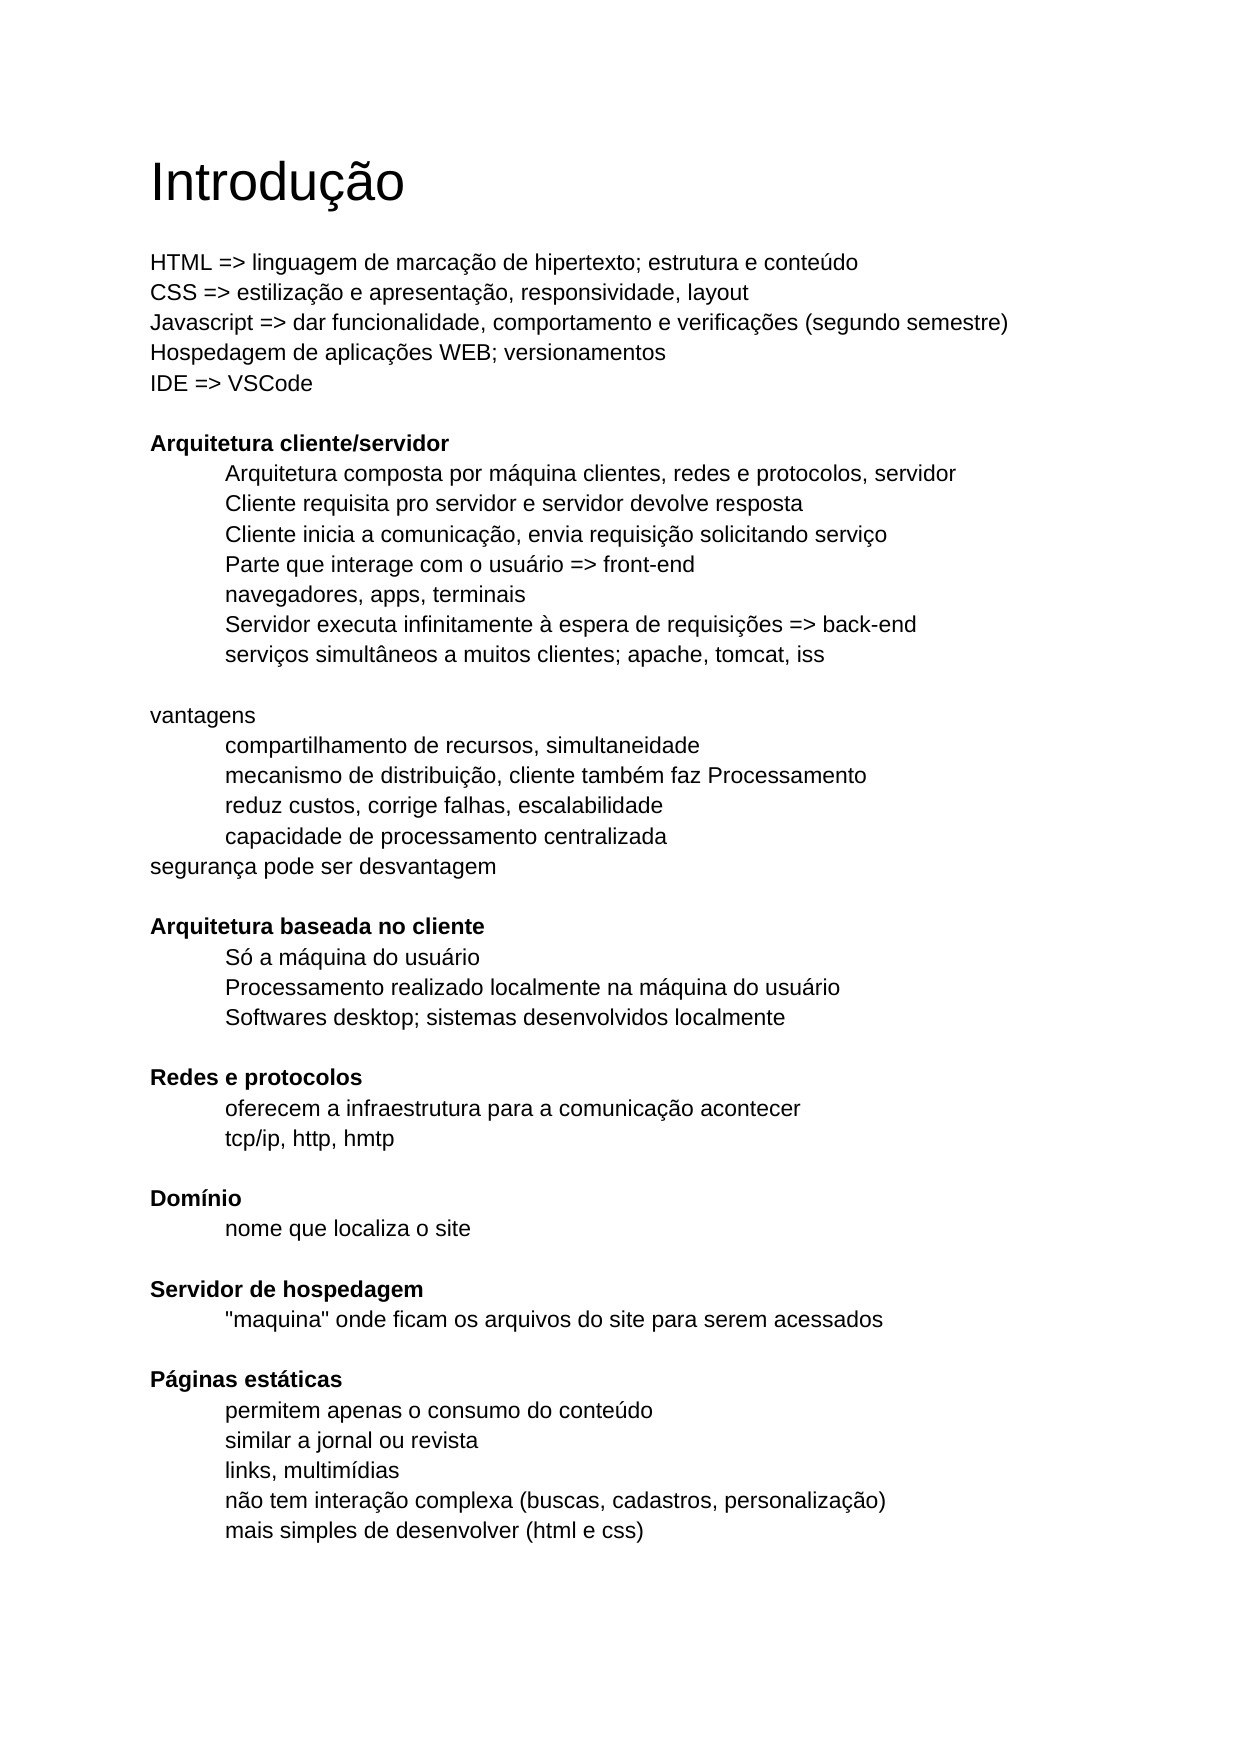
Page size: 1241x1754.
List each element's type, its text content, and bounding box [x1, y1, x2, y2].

text Servidor de hospedagem [150, 1276, 1090, 1302]
text permitem apenas o consumo do conteúdo [225, 1397, 1090, 1423]
text mais simples de desenvolver (html e css) [225, 1517, 1090, 1544]
text Softwares desktop; sistemas desenvolvidos localmente [150, 1004, 1090, 1030]
text mecanismo de distribuição, cliente também faz Processamento [225, 762, 1090, 789]
text Javascript => dar funcionalidade, comportamento e verificações (segundo semestre) [150, 309, 1090, 336]
title Introdução [150, 150, 1090, 212]
text Arquitetura composta por máquina clientes, redes e protocolos, servidor [225, 460, 1090, 487]
text reduz custos, corrige falhas, escalabilidade [225, 792, 1090, 819]
text não tem interação complexa (buscas, cadastros, personalização) [225, 1487, 1090, 1514]
text IDE => VSCode [150, 369, 1090, 396]
text capacidade de processamento centralizada [225, 823, 1090, 849]
text links, multimídias [225, 1457, 1090, 1483]
text Cliente inicia a comunicação, envia requisição solicitando serviço [225, 521, 1090, 547]
text Domínio [150, 1185, 1090, 1212]
text Processamento realizado localmente na máquina do usuário [150, 974, 1090, 1000]
text segurança pode ser desvantagem [150, 853, 1090, 879]
text Cliente requisita pro servidor e servidor devolve resposta [225, 490, 1090, 517]
text Arquitetura baseada no cliente [150, 913, 1090, 940]
text Parte que interage com o usuário => front-end [225, 551, 1090, 577]
text vantagens [150, 702, 1090, 728]
text Hospedagem de aplicações WEB; versionamentos [150, 339, 1090, 366]
text serviços simultâneos a muitos clientes; apache, tomcat, iss [225, 641, 1090, 668]
text HTML => linguagem de marcação de hipertexto; estrutura e conteúdo [150, 249, 1090, 275]
text nome que localiza o site [150, 1215, 1090, 1242]
text CSS => estilização e apresentação, responsividade, layout [150, 279, 1090, 305]
text Páginas estáticas [150, 1366, 1090, 1393]
text oferecem a infraestrutura para a comunicação acontecer [225, 1094, 1090, 1121]
text Arquitetura cliente/servidor [150, 430, 1090, 456]
text compartilhamento de recursos, simultaneidade [225, 732, 1090, 758]
text tcp/ip, http, hmtp [225, 1125, 1090, 1151]
text similar a jornal ou revista [225, 1427, 1090, 1453]
text "maquina" onde ficam os arquivos do site para serem acessados [150, 1306, 1090, 1332]
text Redes e protocolos [150, 1064, 1090, 1091]
text Só a máquina do usuário [150, 943, 1090, 970]
text Servidor executa infinitamente à espera de requisições => back-end [225, 611, 1090, 638]
text navegadores, apps, terminais [225, 581, 1090, 607]
